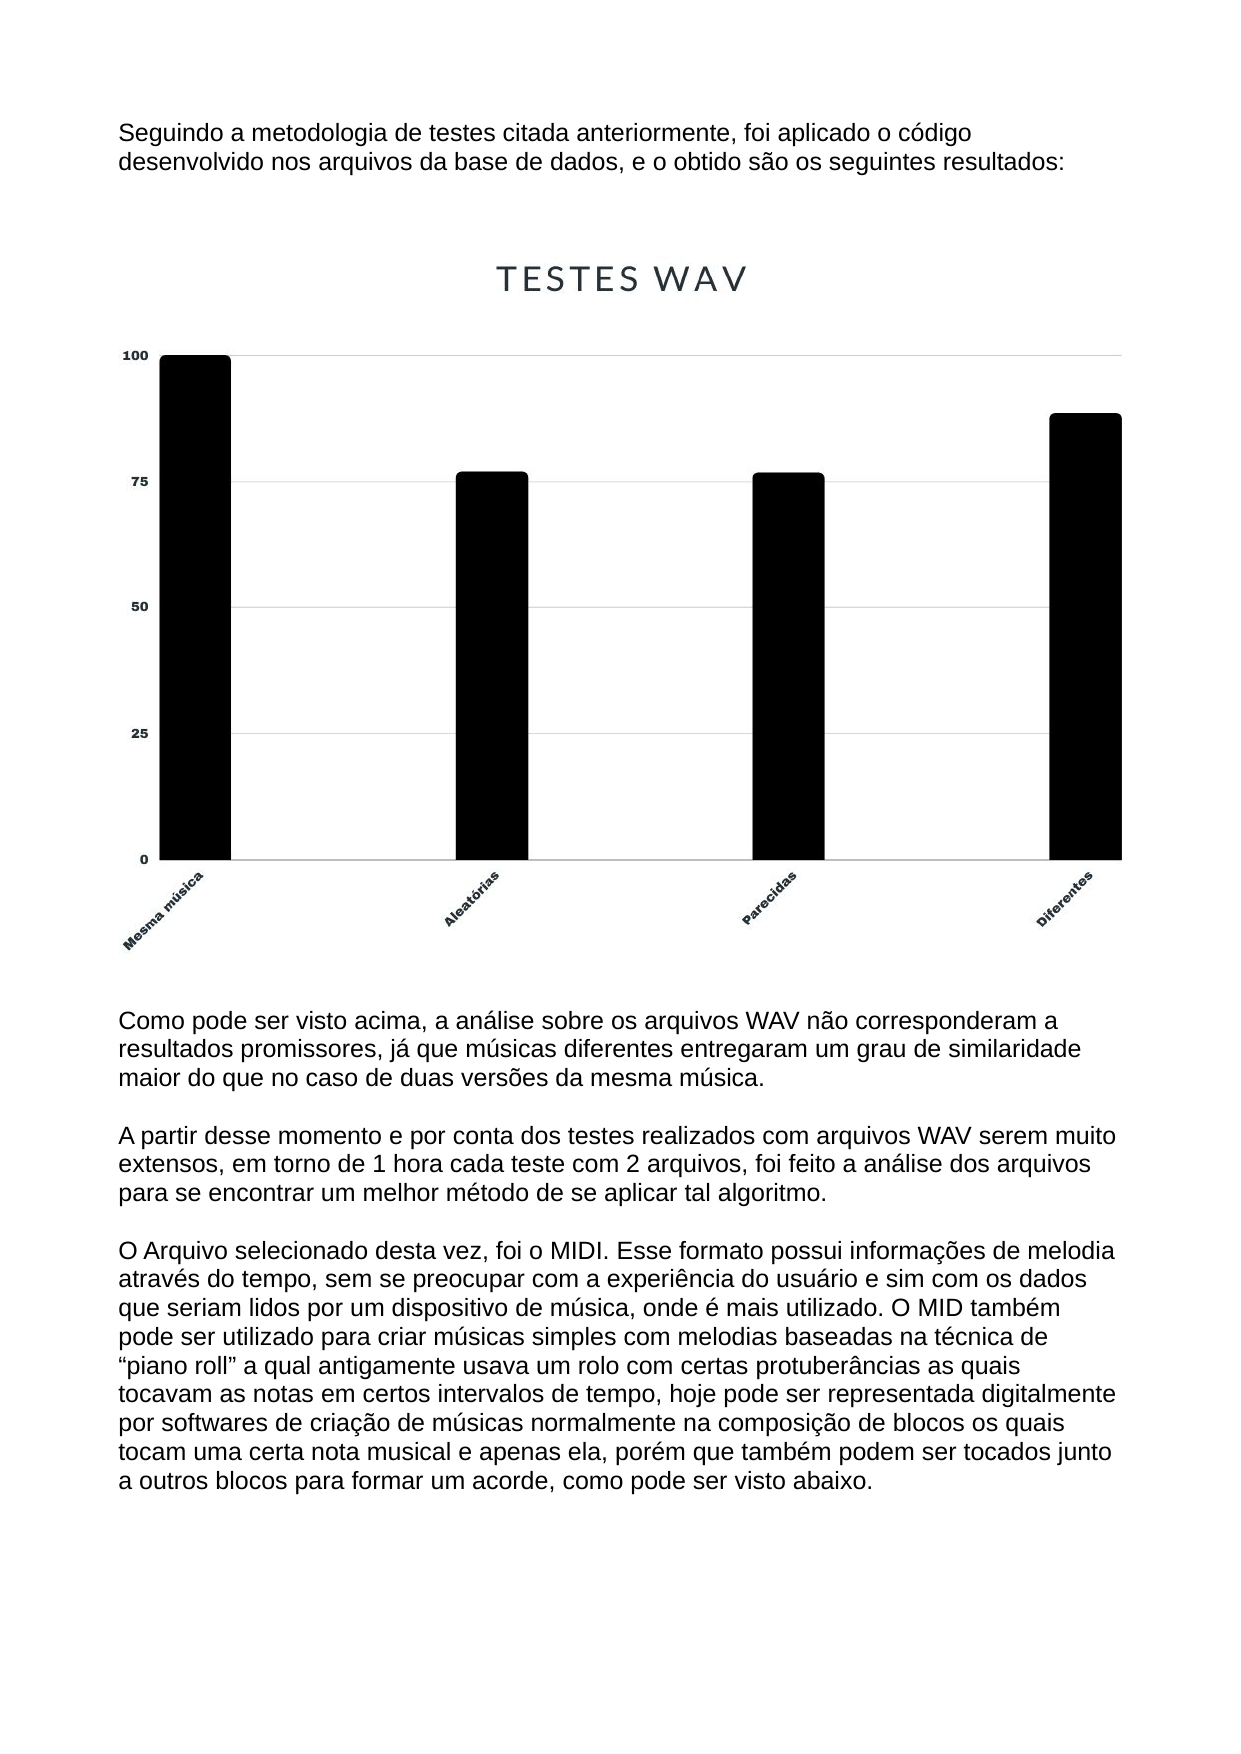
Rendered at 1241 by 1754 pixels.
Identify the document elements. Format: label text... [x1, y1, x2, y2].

text Seguindo a metodologia de testes citada anteriormente, foi aplicado o código desenvolvido nos arquivos da base de dados, e o obtido são os seguintes resultados: [118, 118, 1122, 176]
text Como pode ser visto acima, a análise sobre os arquivos WAV não corresponderam a resultados promissores, já que músicas diferentes entregaram um grau de similaridade maior do que no caso de duas versões da mesma música. [118, 1006, 1122, 1092]
picture [118, 224, 1123, 977]
text A partir desse momento e por conta dos testes realizados com arquivos WAV serem muito extensos, em torno de 1 hora cada teste com 2 arquivos, foi feito a análise dos arquivos para se encontrar um melhor método de se aplicar tal algoritmo. [118, 1121, 1122, 1207]
text O Arquivo selecionado desta vez, foi o MIDI. Esse formato possui informações de melodia através do tempo, sem se preocupar com a experiência do usuário e sim com os dados que seriam lidos por um dispositivo de música, onde é mais utilizado. O MID também pode ser utilizado para criar músicas simples com melodias baseadas na técnica de “piano roll” a qual antigamente usava um rolo com certas protuberâncias as quais tocavam as notas em certos intervalos de tempo, hoje pode ser representada digitalmente por softwares de criação de músicas normalmente na composição de blocos os quais tocam uma certa nota musical e apenas ela, porém que também podem ser tocados junto a outros blocos para formar um acorde, como pode ser visto abaixo. [118, 1236, 1122, 1494]
